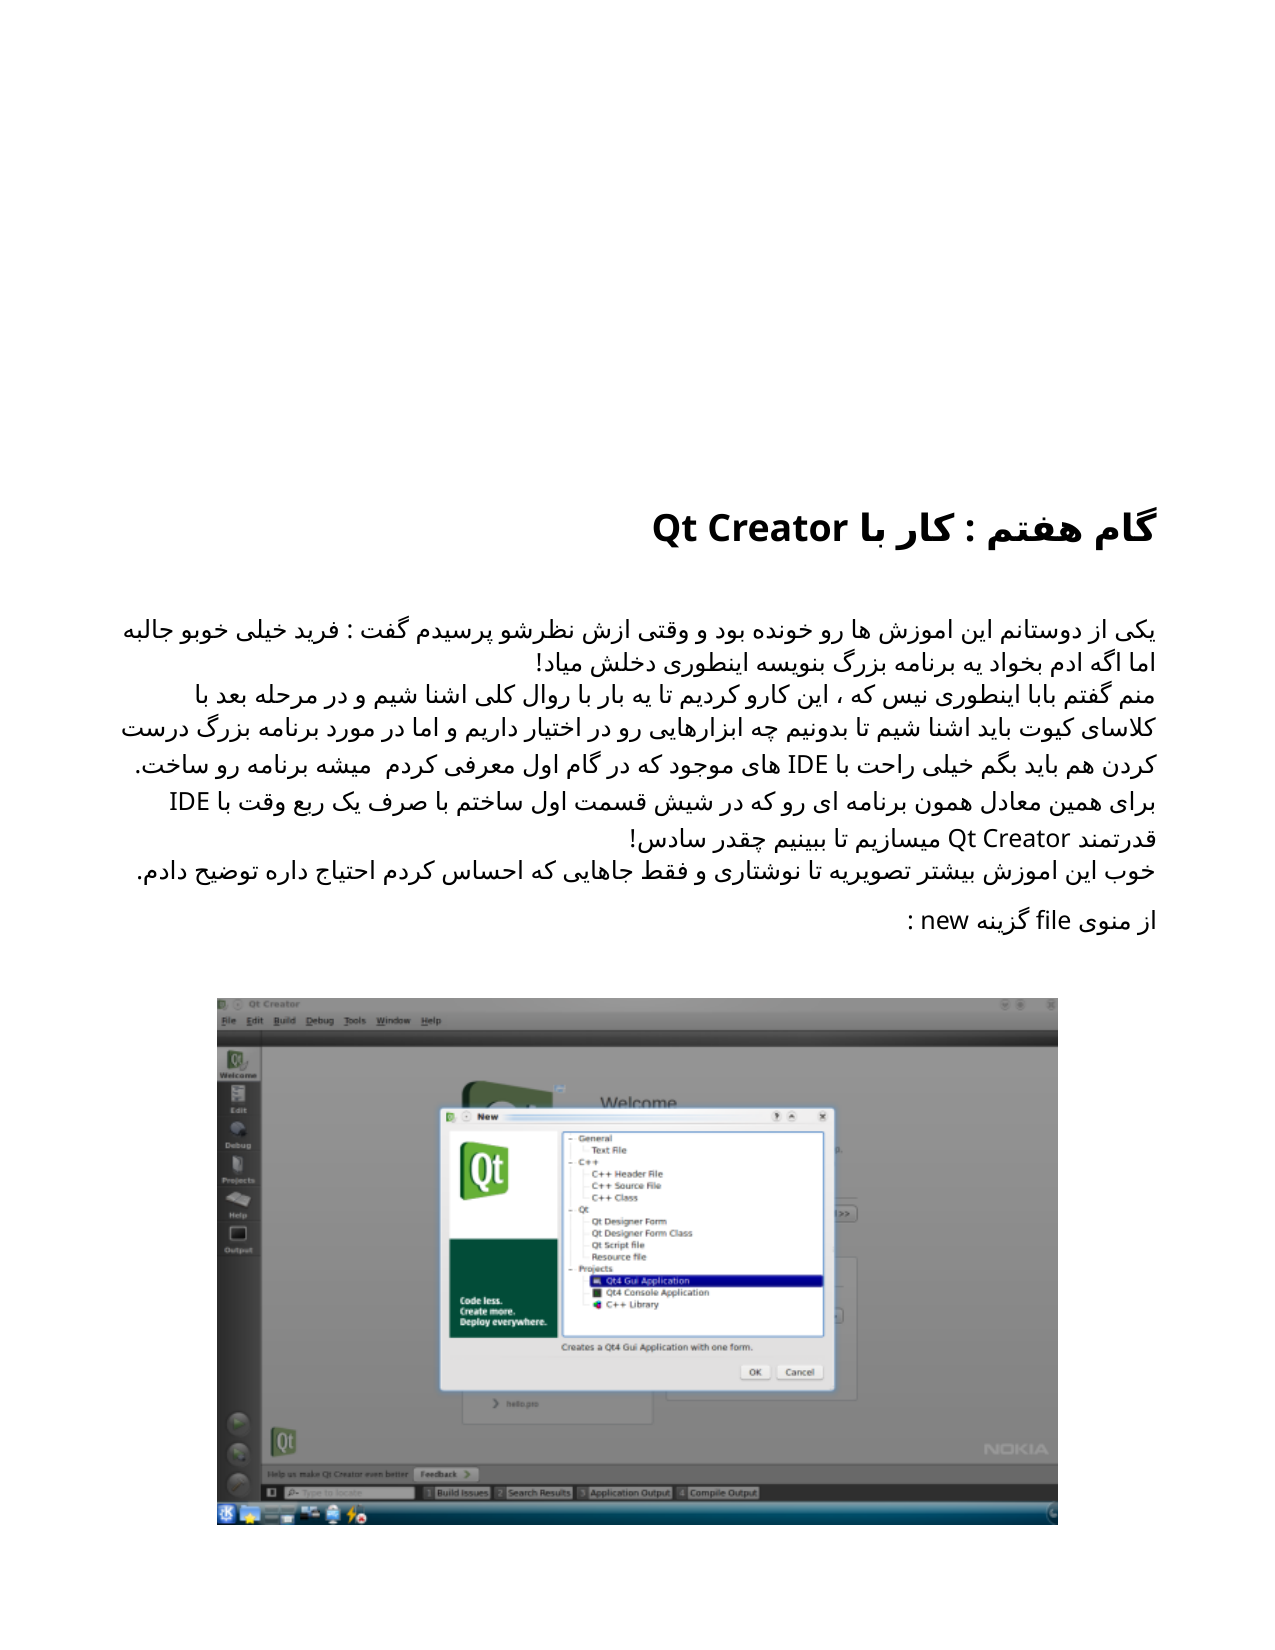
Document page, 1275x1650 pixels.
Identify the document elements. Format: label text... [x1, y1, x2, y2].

picture [217, 998, 1058, 1525]
text از منوی file گزینه new : [118, 902, 1157, 939]
subtitle گام هفتم : کار با Qt Creator [118, 502, 1157, 557]
text یکی از دوستانم این اموزش ها رو خونده بود و وقتی ازش نظرشو پرسیدم گفت : فرید خیلی خوبو جالبه اما اگه ادم بخواد یه برنامه بزرگ بنویسه اینطوری دخلش میاد! منم گفتم بابا اینطوری نیس که ، این کارو کردیم تا یه بار با روال کلی اشنا شیم و در مرحله بعد با کلاسای کیوت باید اشنا شیم تا بدونیم چه ابزارهایی رو در اختیار داریم و اما در مورد برنامه بزرگ درست کردن هم باید بگم خیلی راحت با IDE های موجود که در گام اول معرفی کردم میشه برنامه رو ساخت. برای همین معادل همون برنامه ای رو که در شیش قسمت اول ساختم با صرف یک ربع وقت با IDE قدرتمند Qt Creator میسازیم تا ببینیم چقدر سادس! خوب این اموزش بیشتر تصویریه تا نوشتاری و فقط جاهایی که احساس کردم احتیاج داره توضیح دادم. [118, 616, 1157, 890]
